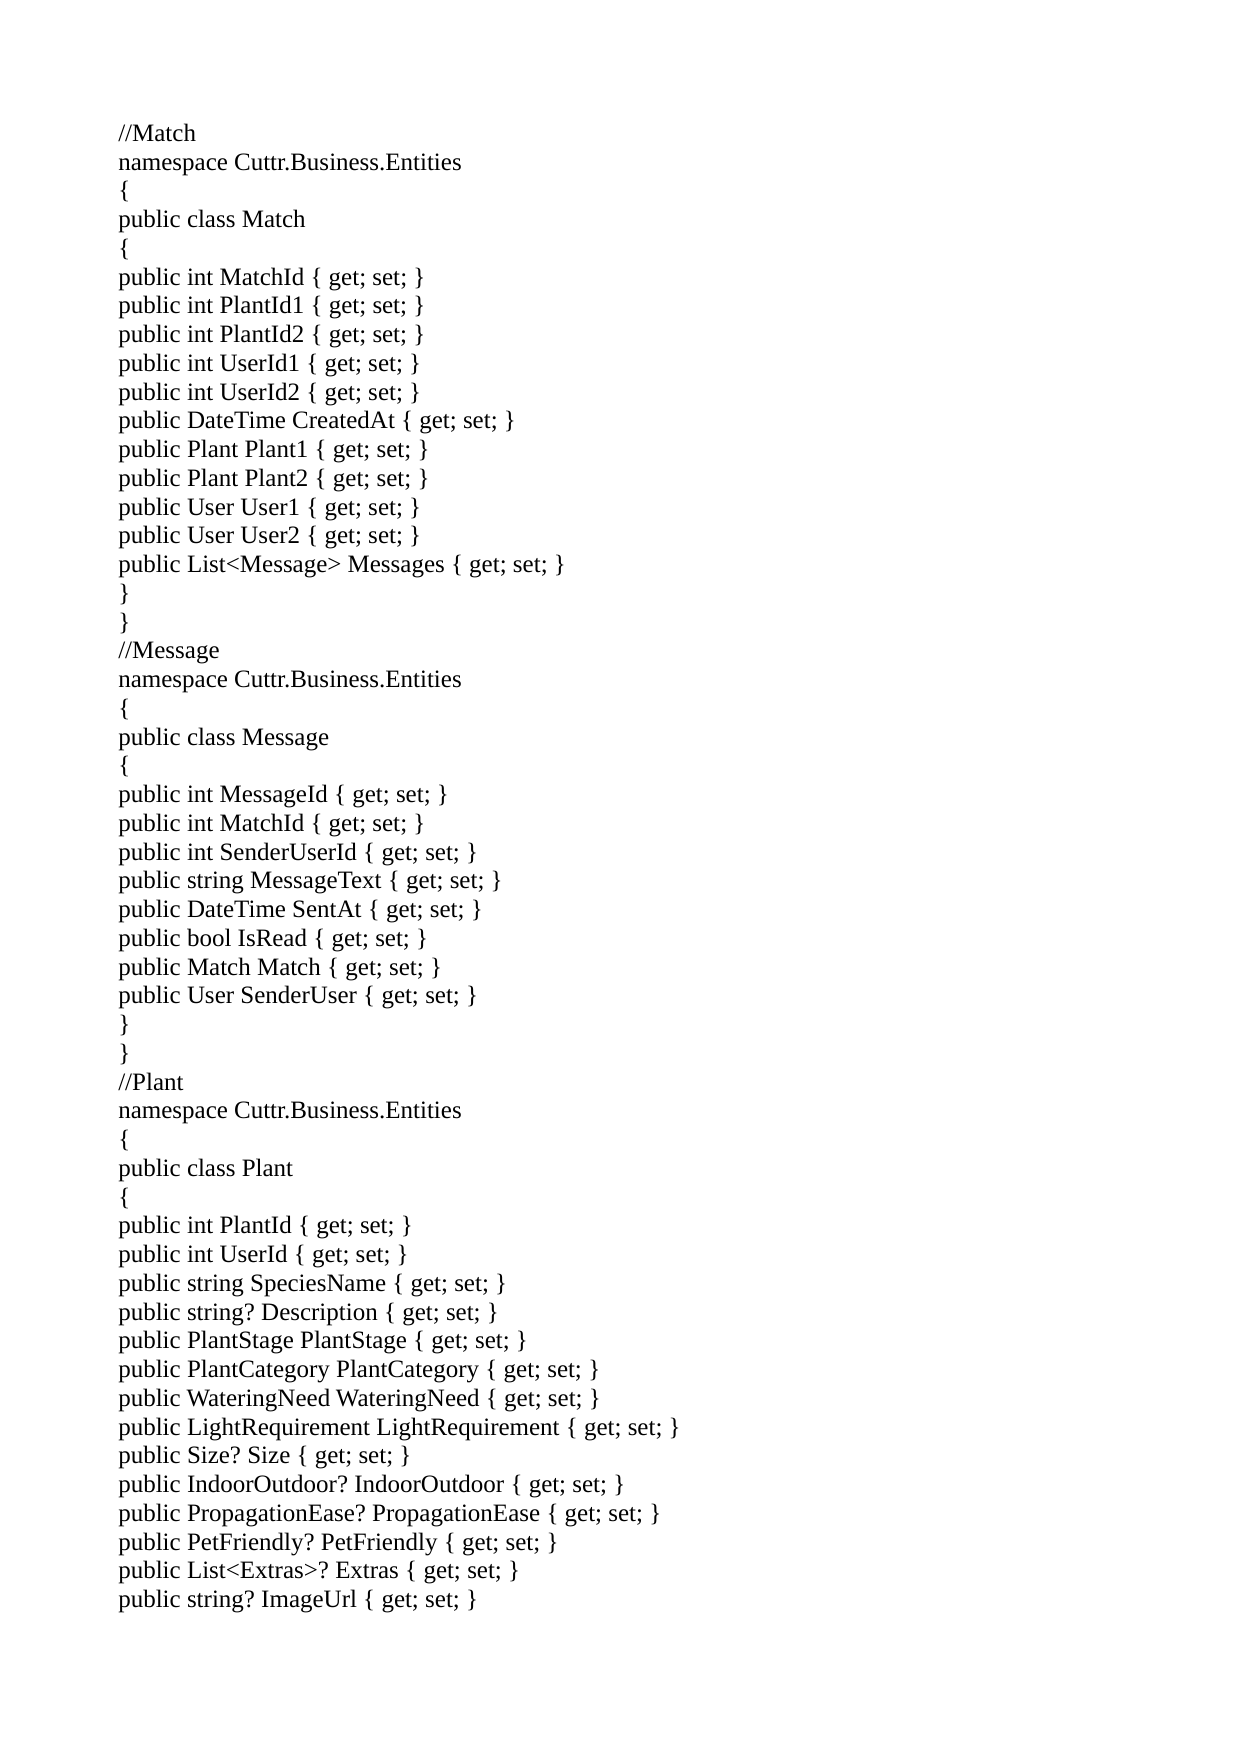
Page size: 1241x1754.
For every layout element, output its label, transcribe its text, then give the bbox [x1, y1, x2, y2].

text public int SenderUserId { get; set; } [118, 837, 1122, 866]
text public int PlantId2 { get; set; } [118, 319, 1122, 348]
text public PropagationEase? PropagationEase { get; set; } [118, 1498, 1122, 1527]
text public Plant Plant1 { get; set; } [118, 434, 1122, 463]
text public int UserId { get; set; } [118, 1239, 1122, 1268]
text public LightRequirement LightRequirement { get; set; } [118, 1412, 1122, 1441]
text //Plant [118, 1067, 1122, 1096]
text { [118, 1182, 1122, 1211]
text public Size? Size { get; set; } [118, 1441, 1122, 1469]
text public int MessageId { get; set; } [118, 779, 1122, 808]
text { [118, 233, 1122, 262]
text public Plant Plant2 { get; set; } [118, 463, 1122, 492]
text public int PlantId { get; set; } [118, 1211, 1122, 1239]
text { [118, 693, 1122, 722]
text { [118, 176, 1122, 204]
text public int UserId1 { get; set; } [118, 348, 1122, 377]
text public bool IsRead { get; set; } [118, 923, 1122, 952]
text public string? ImageUrl { get; set; } [118, 1584, 1122, 1613]
text public class Message [118, 722, 1122, 751]
text public PlantCategory PlantCategory { get; set; } [118, 1354, 1122, 1383]
text { [118, 1124, 1122, 1153]
text public User User2 { get; set; } [118, 521, 1122, 549]
text namespace Cuttr.Business.Entities [118, 1096, 1122, 1124]
text namespace Cuttr.Business.Entities [118, 664, 1122, 693]
text public class Match [118, 204, 1122, 233]
text namespace Cuttr.Business.Entities [118, 147, 1122, 176]
text public string MessageText { get; set; } [118, 866, 1122, 894]
text { [118, 751, 1122, 779]
text } [118, 1038, 1122, 1067]
text public PetFriendly? PetFriendly { get; set; } [118, 1527, 1122, 1556]
text public User User1 { get; set; } [118, 492, 1122, 521]
text public WateringNeed WateringNeed { get; set; } [118, 1383, 1122, 1412]
text } [118, 607, 1122, 636]
text public int PlantId1 { get; set; } [118, 291, 1122, 319]
text public DateTime CreatedAt { get; set; } [118, 406, 1122, 434]
text public Match Match { get; set; } [118, 952, 1122, 981]
text public IndoorOutdoor? IndoorOutdoor { get; set; } [118, 1469, 1122, 1498]
text public List<Extras>? Extras { get; set; } [118, 1556, 1122, 1584]
text public class Plant [118, 1153, 1122, 1182]
text public string SpeciesName { get; set; } [118, 1268, 1122, 1297]
text public DateTime SentAt { get; set; } [118, 894, 1122, 923]
text } [118, 578, 1122, 607]
text public int UserId2 { get; set; } [118, 377, 1122, 406]
text public List<Message> Messages { get; set; } [118, 549, 1122, 578]
text } [118, 1009, 1122, 1038]
text public int MatchId { get; set; } [118, 808, 1122, 837]
text //Match [118, 118, 1122, 147]
text public PlantStage PlantStage { get; set; } [118, 1326, 1122, 1354]
text public int MatchId { get; set; } [118, 262, 1122, 291]
text public string? Description { get; set; } [118, 1297, 1122, 1326]
text //Message [118, 636, 1122, 664]
text public User SenderUser { get; set; } [118, 981, 1122, 1009]
